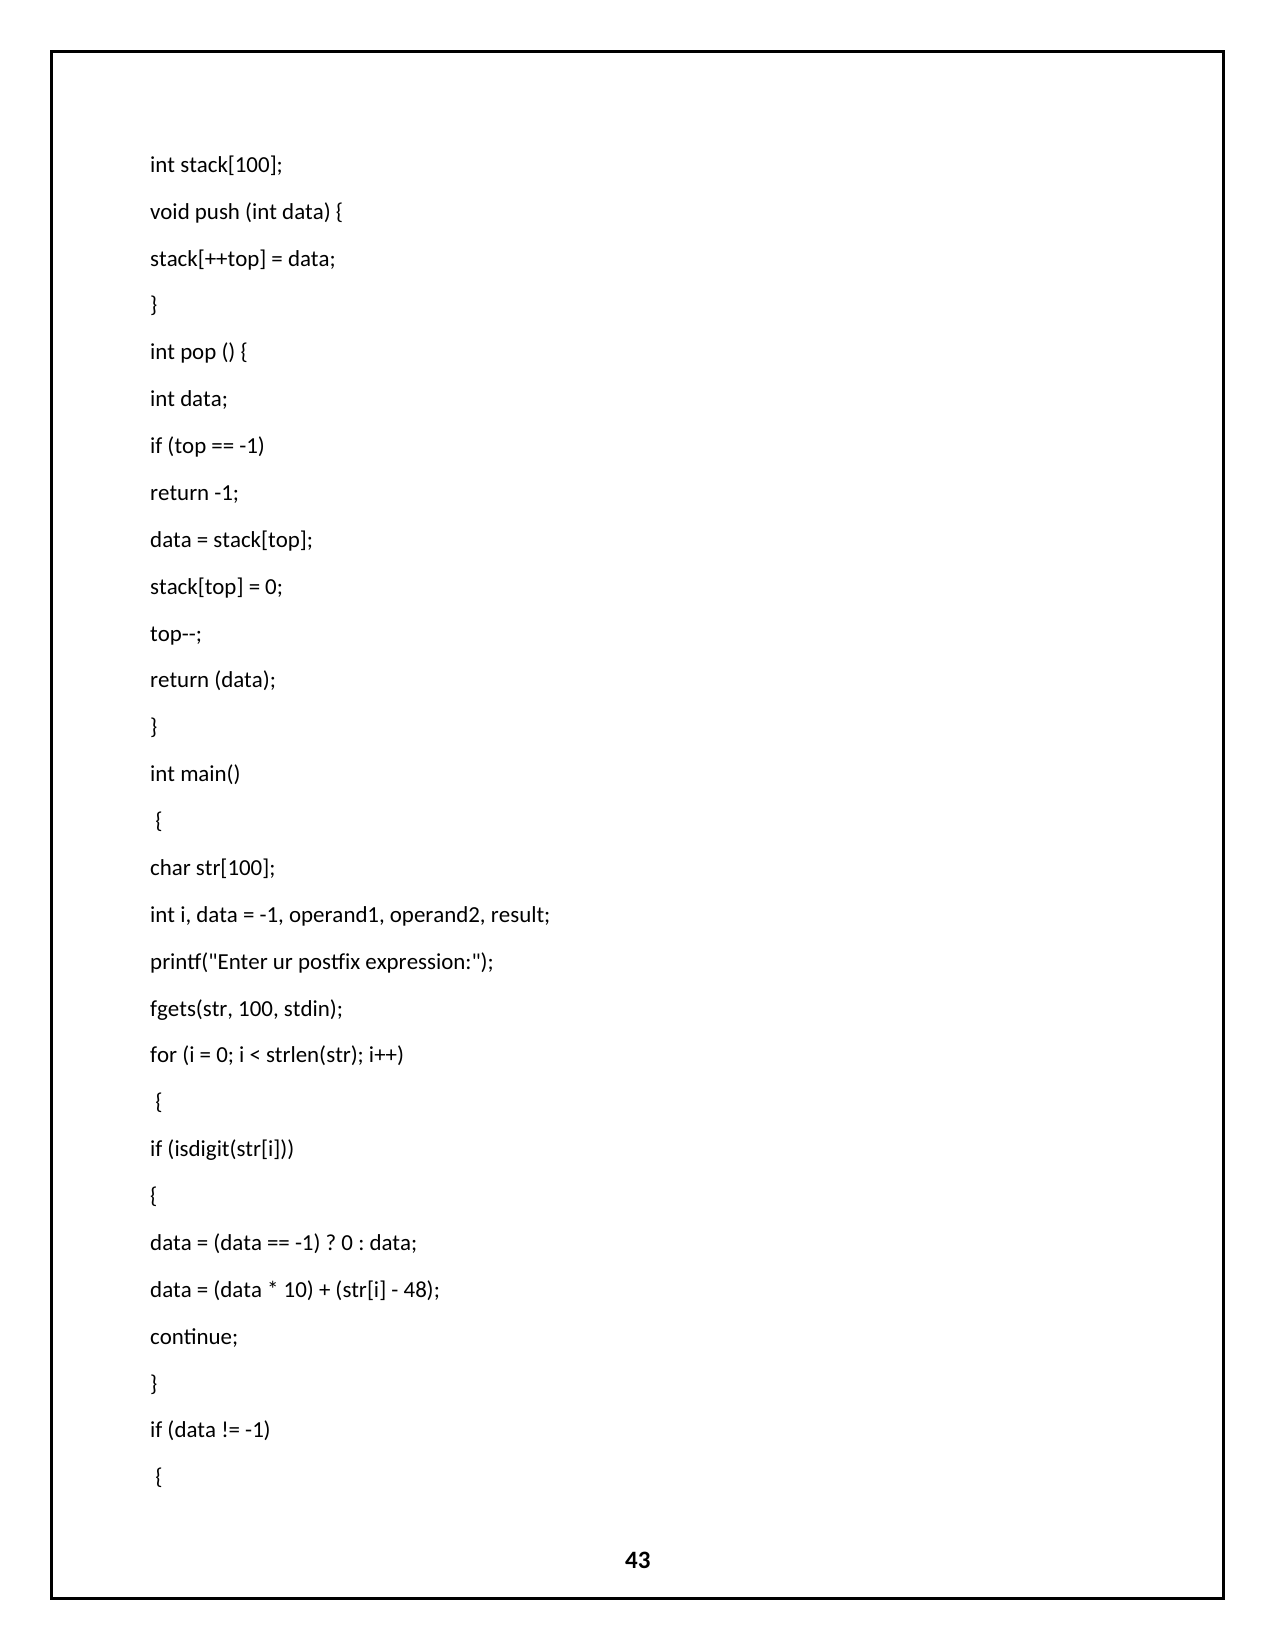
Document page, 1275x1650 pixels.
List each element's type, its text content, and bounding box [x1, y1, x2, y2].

text char str[100]; [150, 853, 1125, 881]
text for (i = 0; i < strlen(str); i++) [150, 1041, 1125, 1069]
text stack[top] = 0; [150, 572, 1125, 600]
text int data; [150, 384, 1125, 412]
text int i, data = -1, operand1, operand2, result; [150, 900, 1125, 928]
text { [150, 1087, 1125, 1116]
text continue; [150, 1322, 1125, 1350]
text if (top == -1) [150, 431, 1125, 459]
text { [150, 1181, 1125, 1209]
text } [150, 291, 1125, 319]
text return (data); [150, 666, 1125, 694]
text if (data != -1) [150, 1416, 1125, 1444]
text data = stack[top]; [150, 525, 1125, 553]
text { [150, 806, 1125, 834]
text } [150, 712, 1125, 741]
text int stack[100]; [150, 150, 1125, 178]
text if (isdigit(str[i])) [150, 1134, 1125, 1162]
text int pop () { [150, 337, 1125, 366]
text fgets(str, 100, stdin); [150, 994, 1125, 1022]
text } [150, 1369, 1125, 1397]
text return -1; [150, 478, 1125, 506]
text void push (int data) { [150, 197, 1125, 225]
text printf("Enter ur postfix expression:"); [150, 947, 1125, 975]
text data = (data * 10) + (str[i] - 48); [150, 1275, 1125, 1303]
text int main() [150, 759, 1125, 787]
text top--; [150, 619, 1125, 647]
text data = (data == -1) ? 0 : data; [150, 1228, 1125, 1256]
text { [150, 1462, 1125, 1491]
text stack[++top] = data; [150, 244, 1125, 272]
